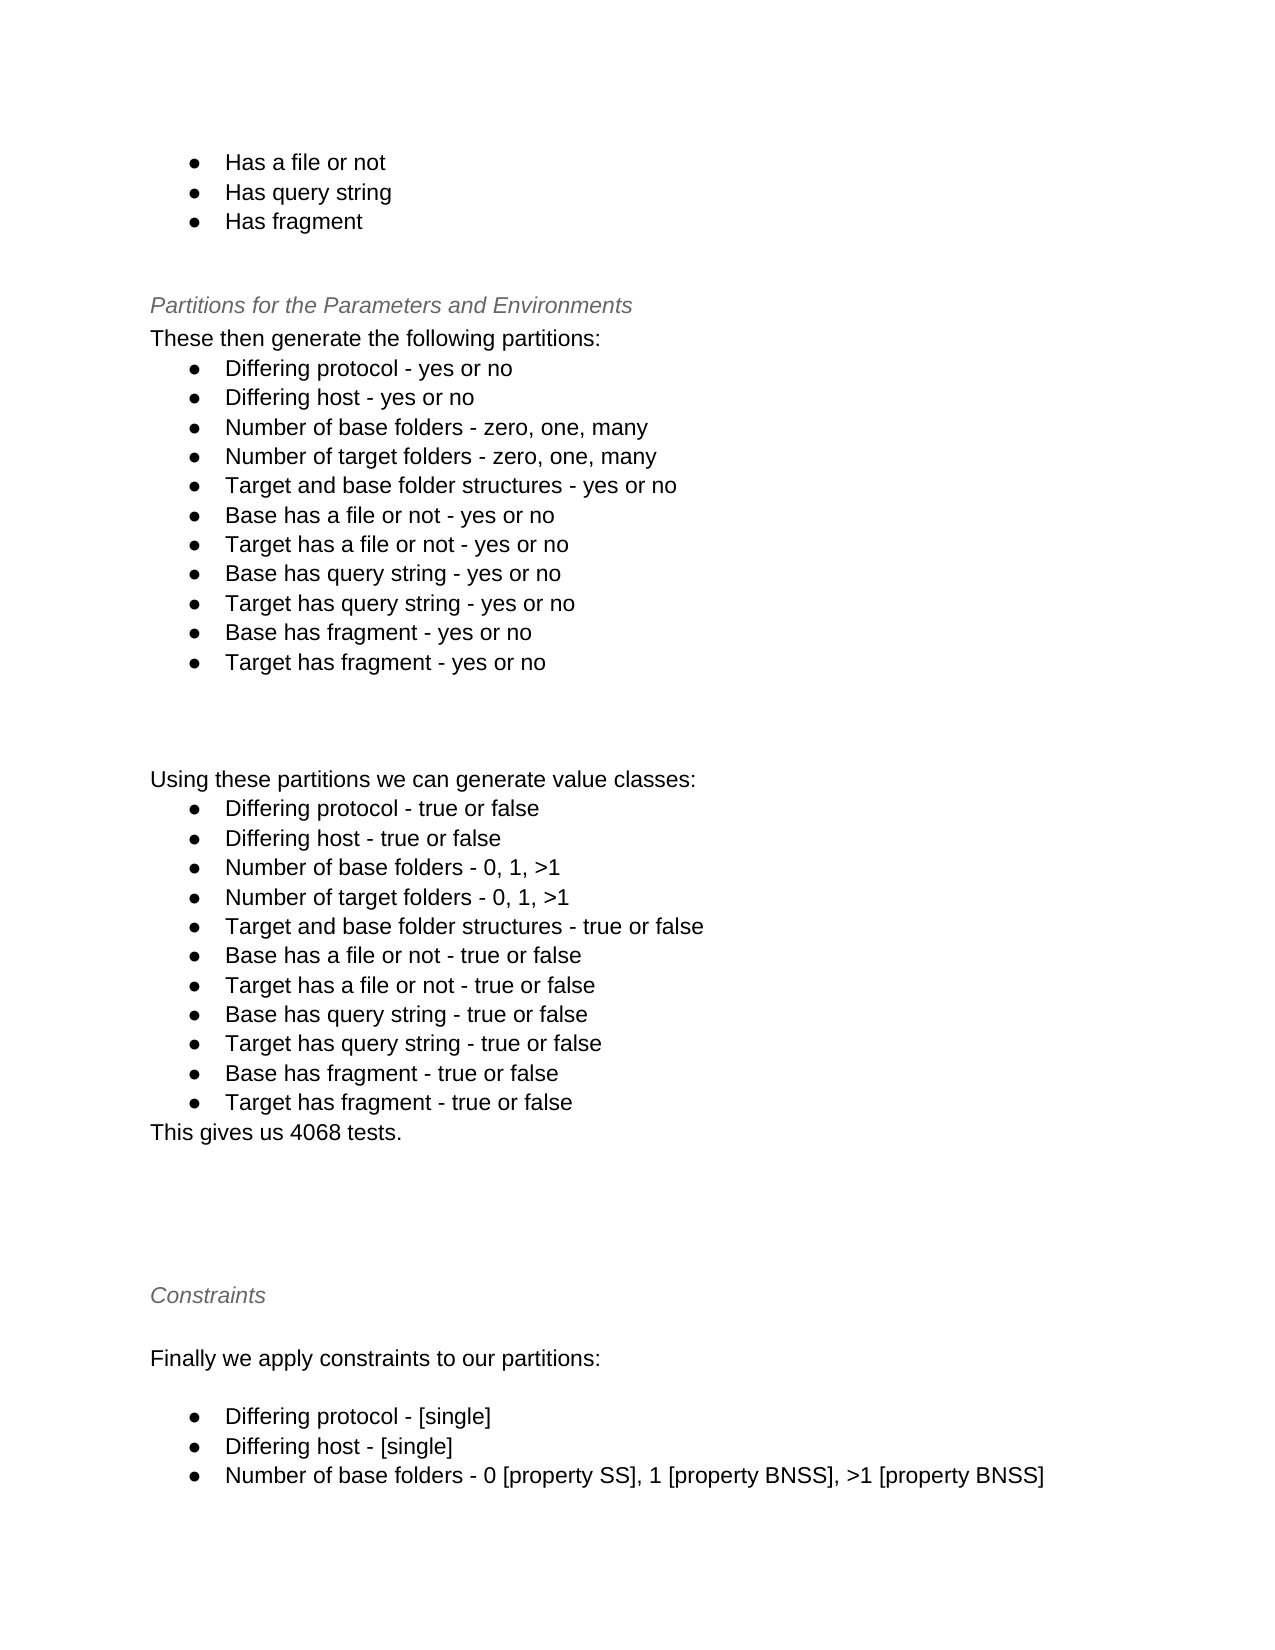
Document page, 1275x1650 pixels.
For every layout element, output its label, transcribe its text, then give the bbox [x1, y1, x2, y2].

list Base has a file or not - yes or no [187, 502, 1125, 528]
text Using these partitions we can generate value classes: [150, 767, 1125, 792]
list Number of base folders - 0, 1, >1 [187, 855, 1125, 880]
list Base has fragment - yes or no [187, 620, 1125, 645]
list Number of target folders - zero, one, many [187, 443, 1125, 469]
text This gives us 4068 tests. [150, 1119, 1125, 1145]
list Target has fragment - true or false [187, 1090, 1125, 1115]
text These then generate the following partitions: [150, 326, 1125, 352]
list Target has a file or not - true or false [187, 972, 1125, 998]
list Has query string [187, 179, 1125, 205]
list Target has fragment - yes or no [187, 649, 1125, 675]
subtitle Partitions for the Parameters and Environments [150, 292, 1125, 318]
list Base has fragment - true or false [187, 1060, 1125, 1086]
list Base has query string - yes or no [187, 561, 1125, 587]
list Number of base folders - 0 [property SS], 1 [property BNSS], >1 [property BNSS] [187, 1463, 1125, 1488]
list Differing protocol - yes or no [187, 355, 1125, 381]
list Target and base folder structures - yes or no [187, 473, 1125, 498]
subtitle Constraints [150, 1282, 1125, 1308]
list Differing host - true or false [187, 825, 1125, 851]
text Finally we apply constraints to our partitions: [150, 1345, 1125, 1371]
list Base has query string - true or false [187, 1002, 1125, 1027]
list Number of base folders - zero, one, many [187, 414, 1125, 440]
list Differing host - yes or no [187, 385, 1125, 410]
list Has a file or not [187, 150, 1125, 176]
list Target has query string - true or false [187, 1031, 1125, 1057]
list Differing host - [single] [187, 1433, 1125, 1459]
list Differing protocol - true or false [187, 796, 1125, 822]
list Target and base folder structures - true or false [187, 913, 1125, 939]
list Number of target folders - 0, 1, >1 [187, 884, 1125, 910]
list Base has a file or not - true or false [187, 943, 1125, 968]
list Target has query string - yes or no [187, 590, 1125, 616]
list Target has a file or not - yes or no [187, 532, 1125, 557]
list Has fragment [187, 209, 1125, 234]
list Differing protocol - [single] [187, 1404, 1125, 1429]
